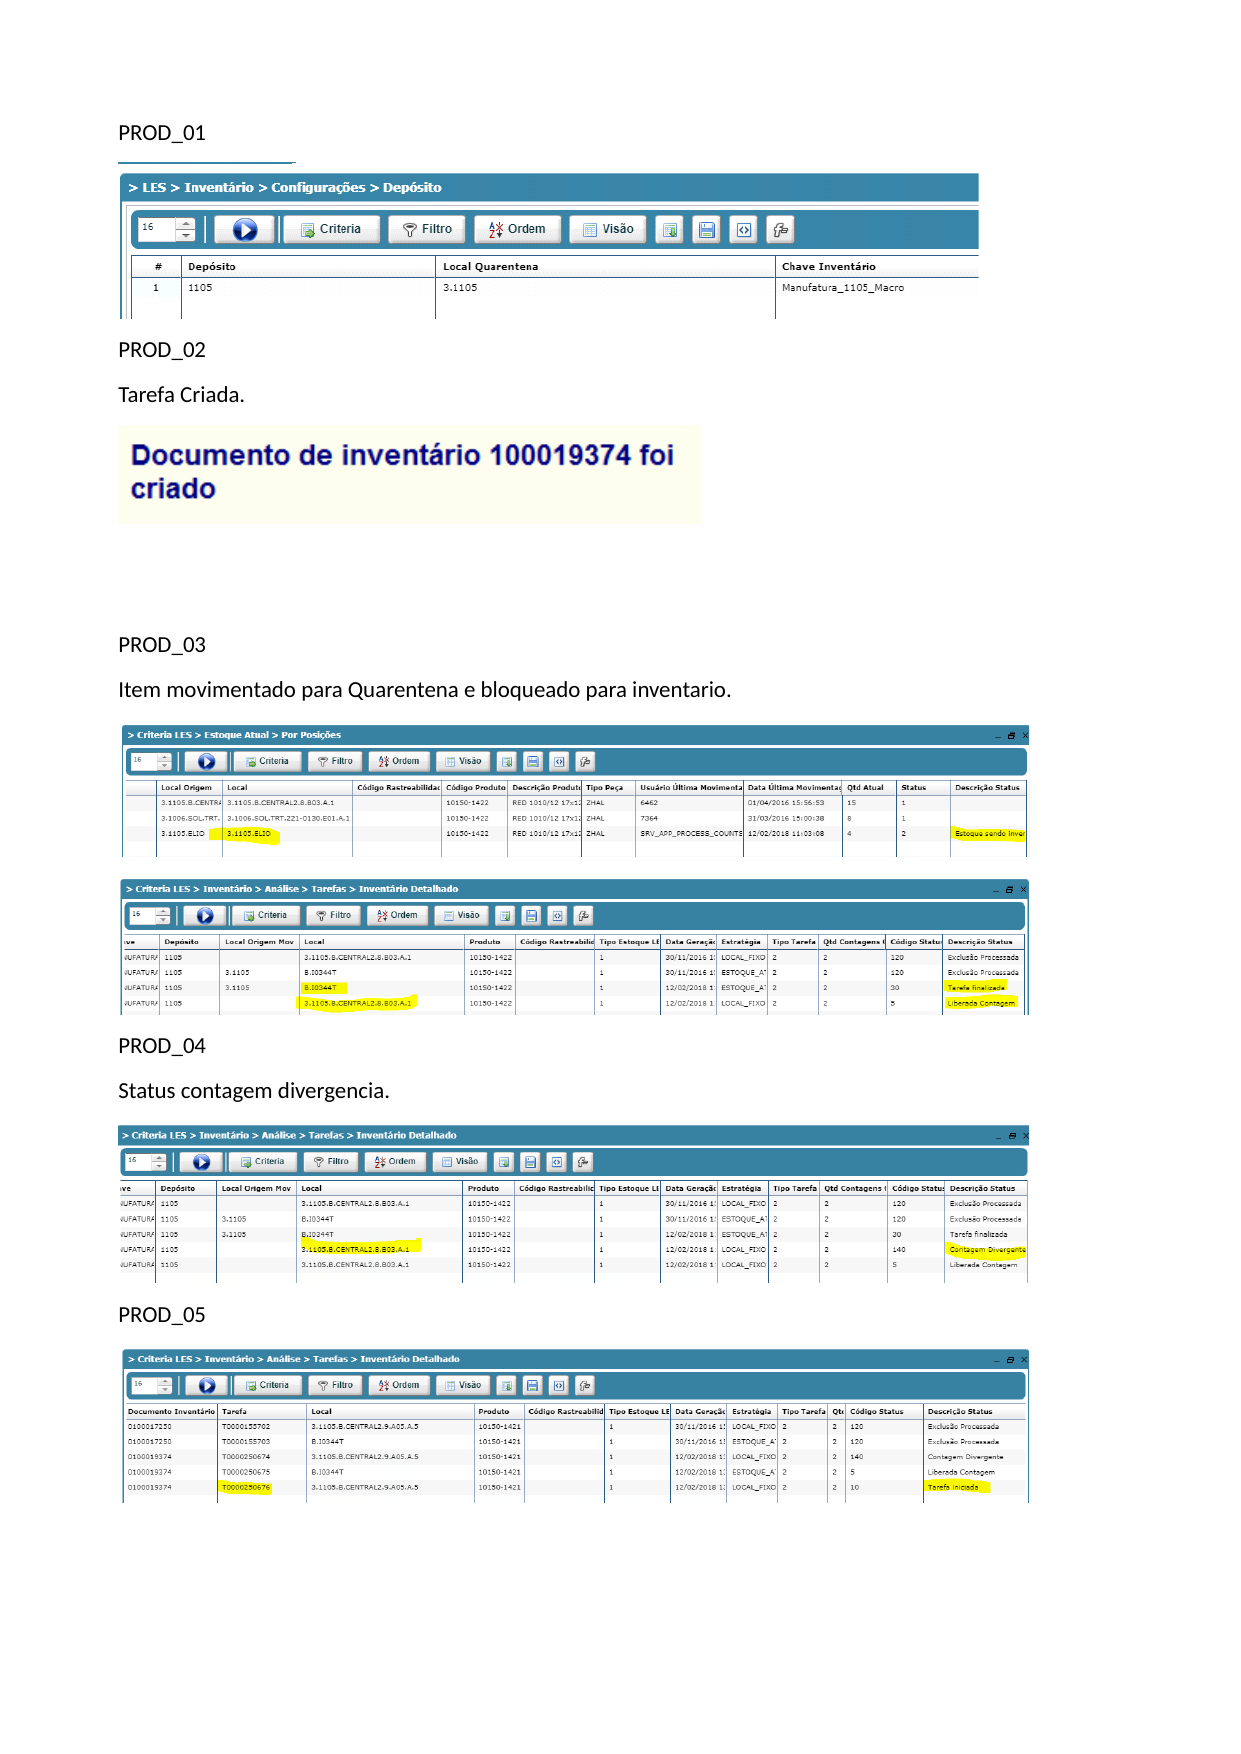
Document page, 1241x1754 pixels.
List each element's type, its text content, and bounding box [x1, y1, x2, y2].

text PROD_01 [118, 118, 1122, 146]
text PROD_05 [118, 1300, 1122, 1328]
text Status contagem divergencia. [118, 1076, 1122, 1104]
text Tarefa Criada. [118, 380, 1122, 408]
text PROD_04 [118, 1031, 1122, 1059]
text PROD_02 [118, 336, 1122, 363]
text PROD_03 [118, 630, 1122, 658]
text Item movimentado para Quarentena e bloqueado para inventario. [118, 675, 1122, 703]
